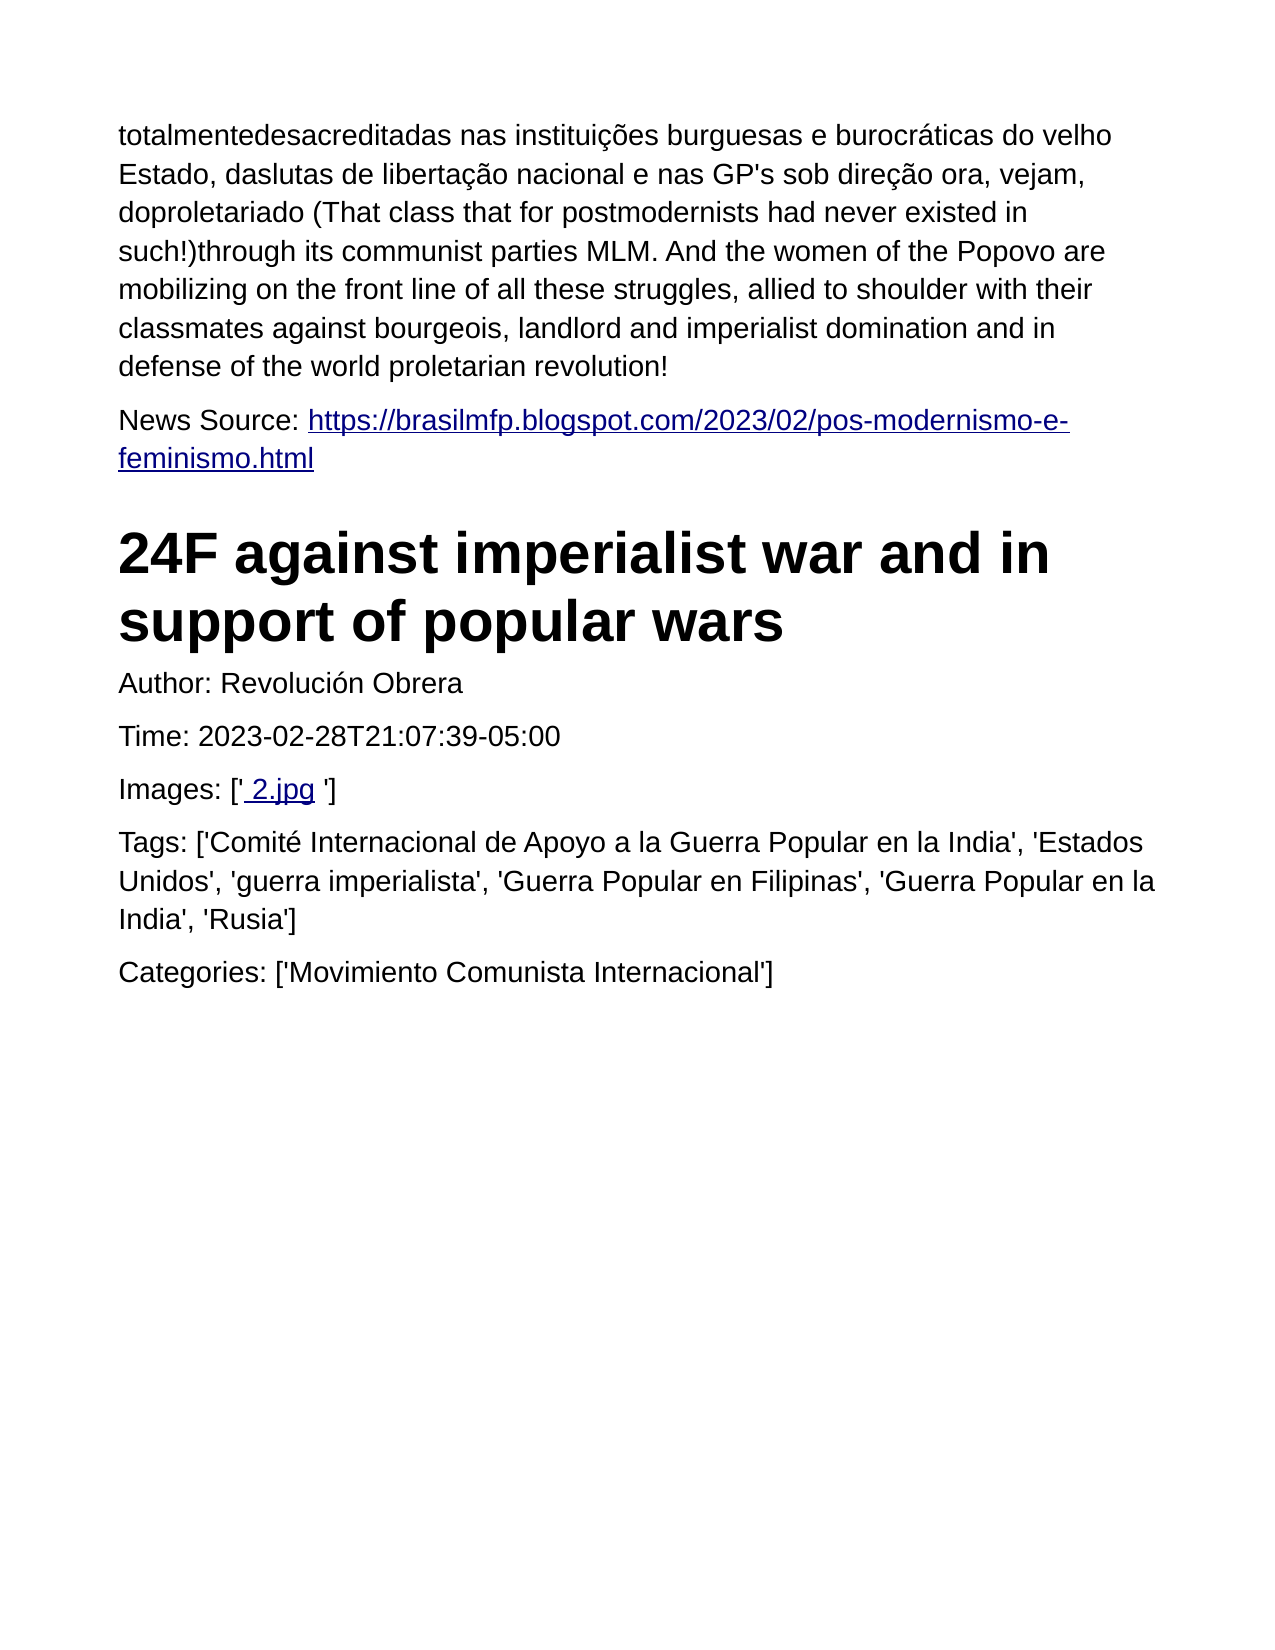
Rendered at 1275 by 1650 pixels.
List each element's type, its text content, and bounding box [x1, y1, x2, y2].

text News Source: https://brasilmfp.blogspot.com/2023/02/pos-modernismo-e-feminismo.html [118, 402, 1157, 474]
text Time: 2023-02-28T21:07:39-05:00 [118, 719, 1157, 752]
text Tags: ['Comité Internacional de Apoyo a la Guerra Popular en la India', 'Estados Unidos', 'guerra imperialista', 'Guerra Popular en Filipinas', 'Guerra Popular en la India', 'Rusia'] [118, 825, 1157, 936]
subtitle 24F against imperialist war and in support of popular wars [118, 519, 1157, 653]
text Images: [' 2.jpg '] [118, 772, 1157, 806]
text totalmentedesacreditadas nas instituições burguesas e burocráticas do velho Estado, daslutas de libertação nacional e nas GP's sob direção ora, vejam, doproletariado (That class that for postmodernists had never existed in such!)through its communist parties MLM. And the women of the Popovo are mobilizing on the front line of all these struggles, allied to shoulder with their classmates against bourgeois, landlord and imperialist domination and in defense of the world proletarian revolution! [118, 118, 1157, 383]
text Author: Revolución Obrera [118, 666, 1157, 699]
text Categories: ['Movimiento Comunista Internacional'] [118, 955, 1157, 989]
